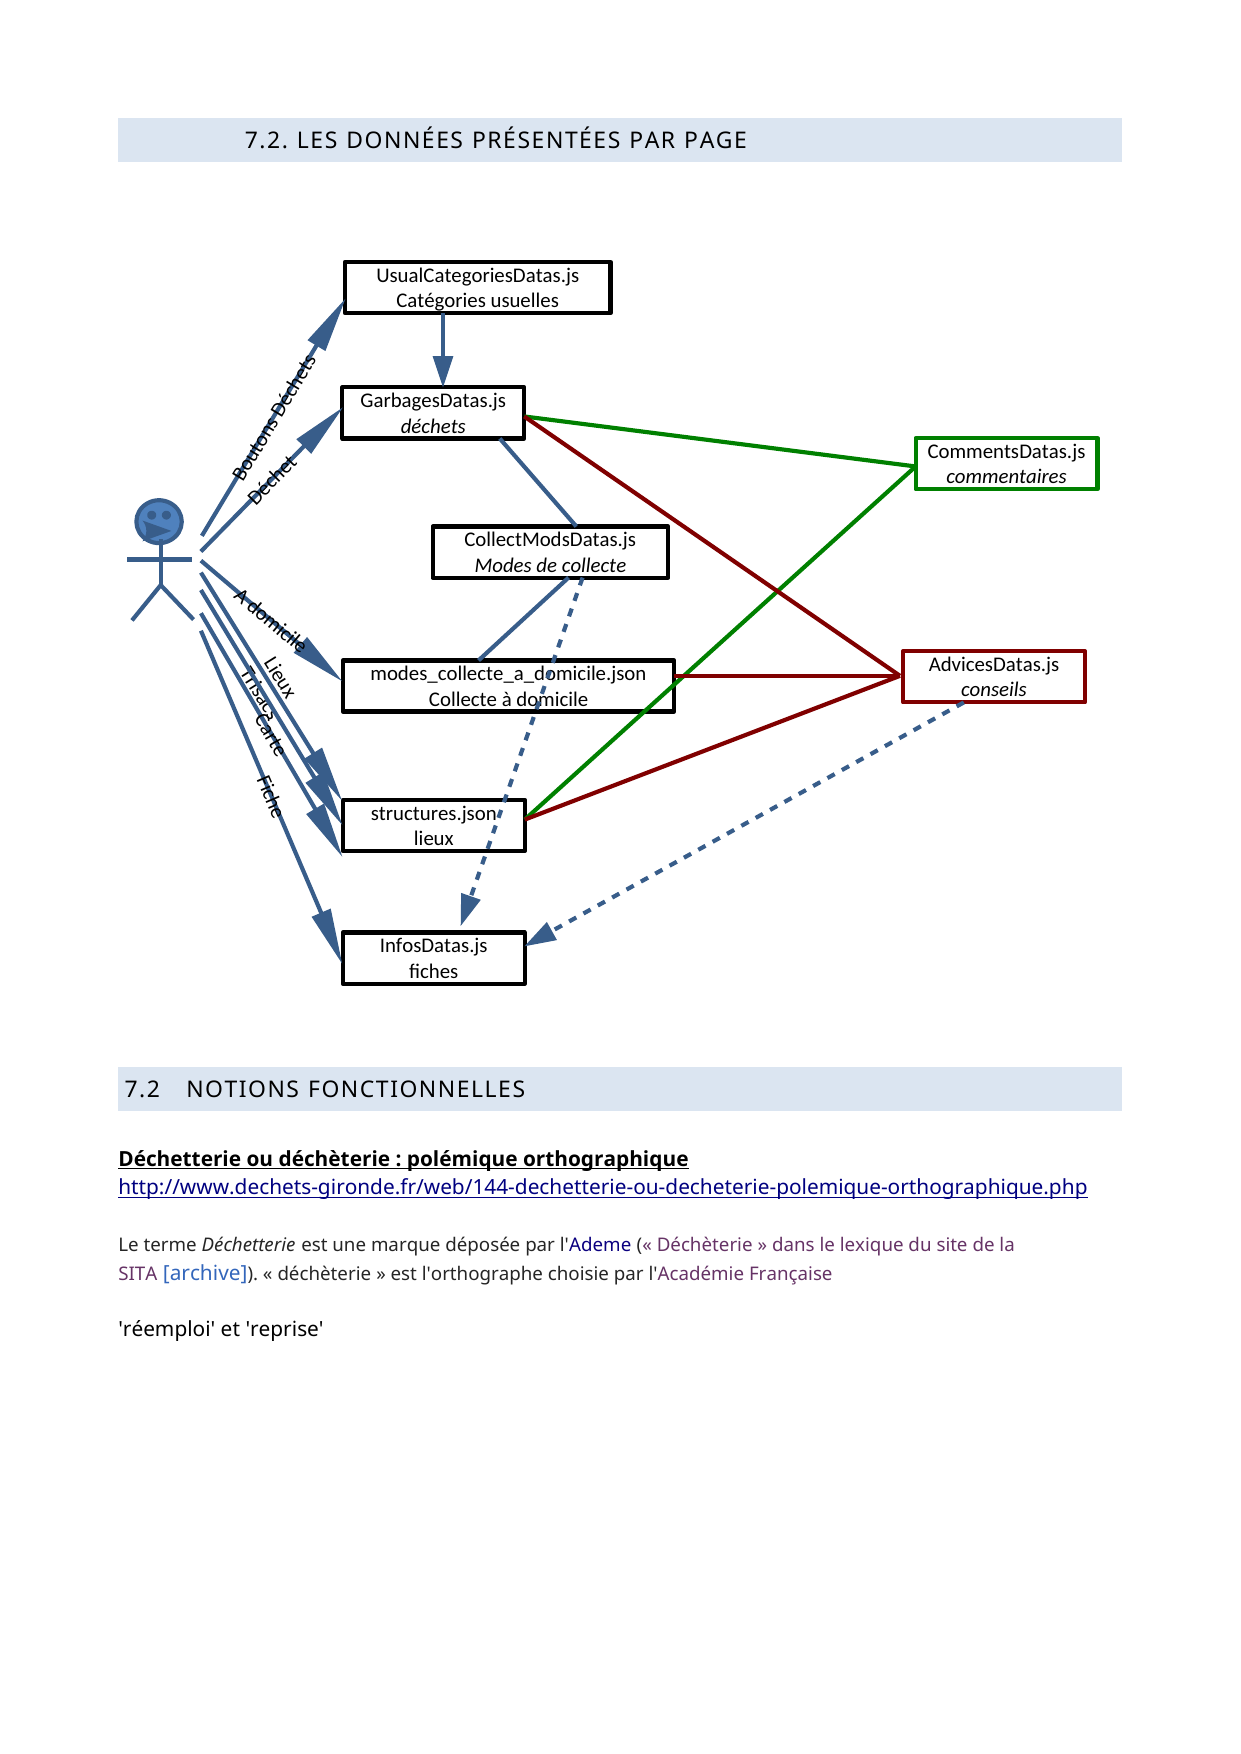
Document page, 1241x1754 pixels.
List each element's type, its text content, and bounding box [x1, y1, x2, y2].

subtitle 7.2. Les données présentées par page [124, 124, 1116, 156]
text 'réemploi' et 'reprise' [118, 1314, 1122, 1343]
subtitle Notions fonctionnelles [124, 1073, 1116, 1104]
text Le terme Déchetterie est une marque déposée par l'Ademe (« Déchèterie » dans le lexique du site de la SITA [archive]). « déchèterie » est l'orthographe choisie par l'Académie Française [118, 1229, 1122, 1286]
text http://www.dechets-gironde.fr/web/144-dechetterie-ou-decheterie-polemique-orthographique.php [118, 1172, 1122, 1201]
text Déchetterie ou déchèterie : polémique orthographique [118, 1144, 1122, 1172]
